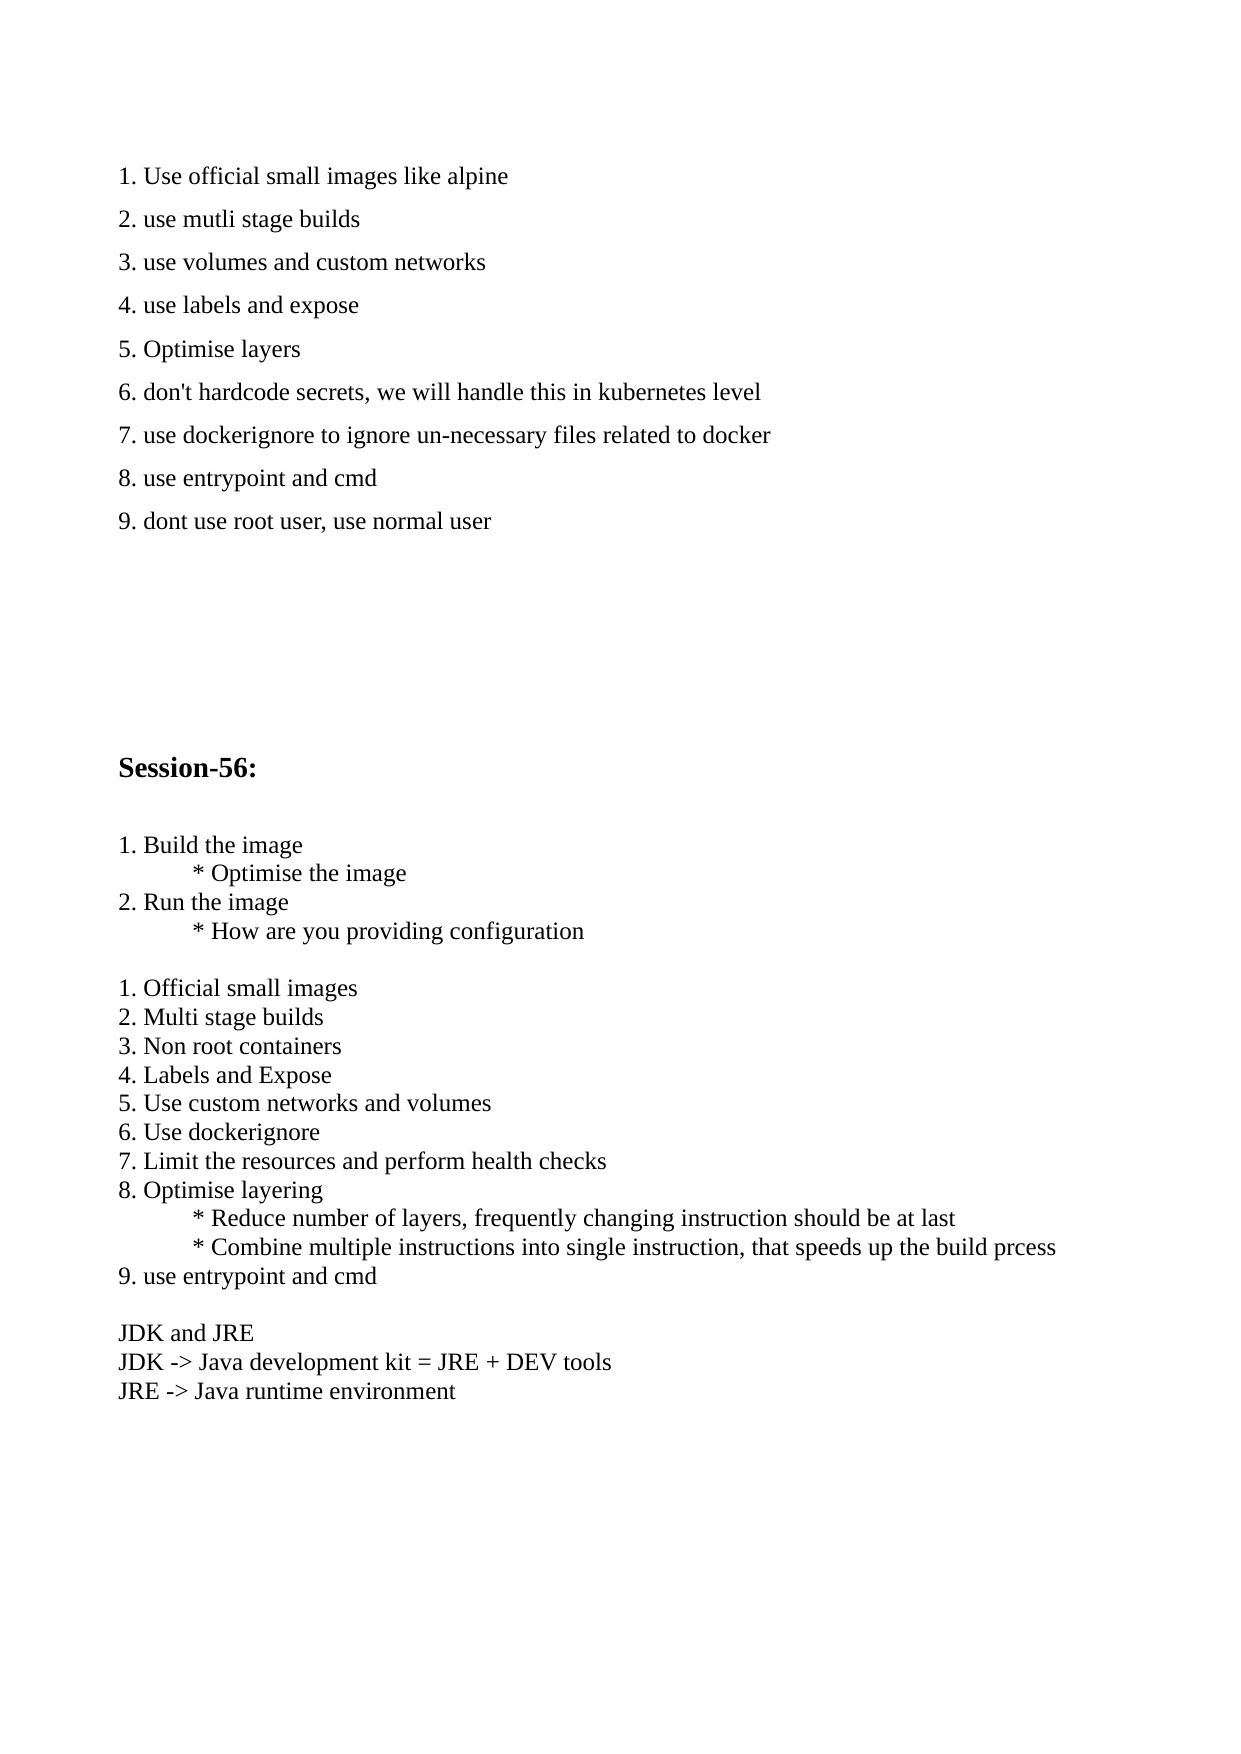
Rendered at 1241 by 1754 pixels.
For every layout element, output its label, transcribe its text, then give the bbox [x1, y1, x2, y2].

text 6. Use dockerignore [118, 1117, 1122, 1146]
text 1. Official small images [118, 973, 1122, 1002]
text 9. use entrypoint and cmd [118, 1261, 1122, 1290]
text 5. Optimise layers [118, 334, 1122, 362]
text 8. Optimise layering [118, 1175, 1122, 1203]
text 1. Build the image [118, 830, 1122, 858]
text JDK and JRE [118, 1318, 1122, 1347]
text 4. use labels and expose [118, 291, 1122, 319]
text * Combine multiple instructions into single instruction, that speeds up the build prcess [118, 1232, 1122, 1261]
text 3. use volumes and custom networks [118, 247, 1122, 276]
text 6. don't hardcode secrets, we will handle this in kubernetes level [118, 377, 1122, 406]
text 7. use dockerignore to ignore un-necessary files related to docker [118, 420, 1122, 449]
text 2. Run the image [118, 887, 1122, 916]
text JDK -> Java development kit = JRE + DEV tools [118, 1347, 1122, 1376]
text 4. Labels and Expose [118, 1060, 1122, 1088]
text Session-56: [118, 751, 1122, 784]
text JRE -> Java runtime environment [118, 1376, 1122, 1405]
text 9. dont use root user, use normal user [118, 506, 1122, 535]
text 7. Limit the resources and perform health checks [118, 1146, 1122, 1175]
text 8. use entrypoint and cmd [118, 463, 1122, 492]
text * Optimise the image [118, 858, 1122, 887]
text 5. Use custom networks and volumes [118, 1088, 1122, 1117]
text 3. Non root containers [118, 1031, 1122, 1060]
text * Reduce number of layers, frequently changing instruction should be at last [118, 1203, 1122, 1232]
text 1. Use official small images like alpine [118, 161, 1122, 190]
text 2. use mutli stage builds [118, 204, 1122, 233]
text 2. Multi stage builds [118, 1002, 1122, 1031]
text * How are you providing configuration [118, 916, 1122, 945]
